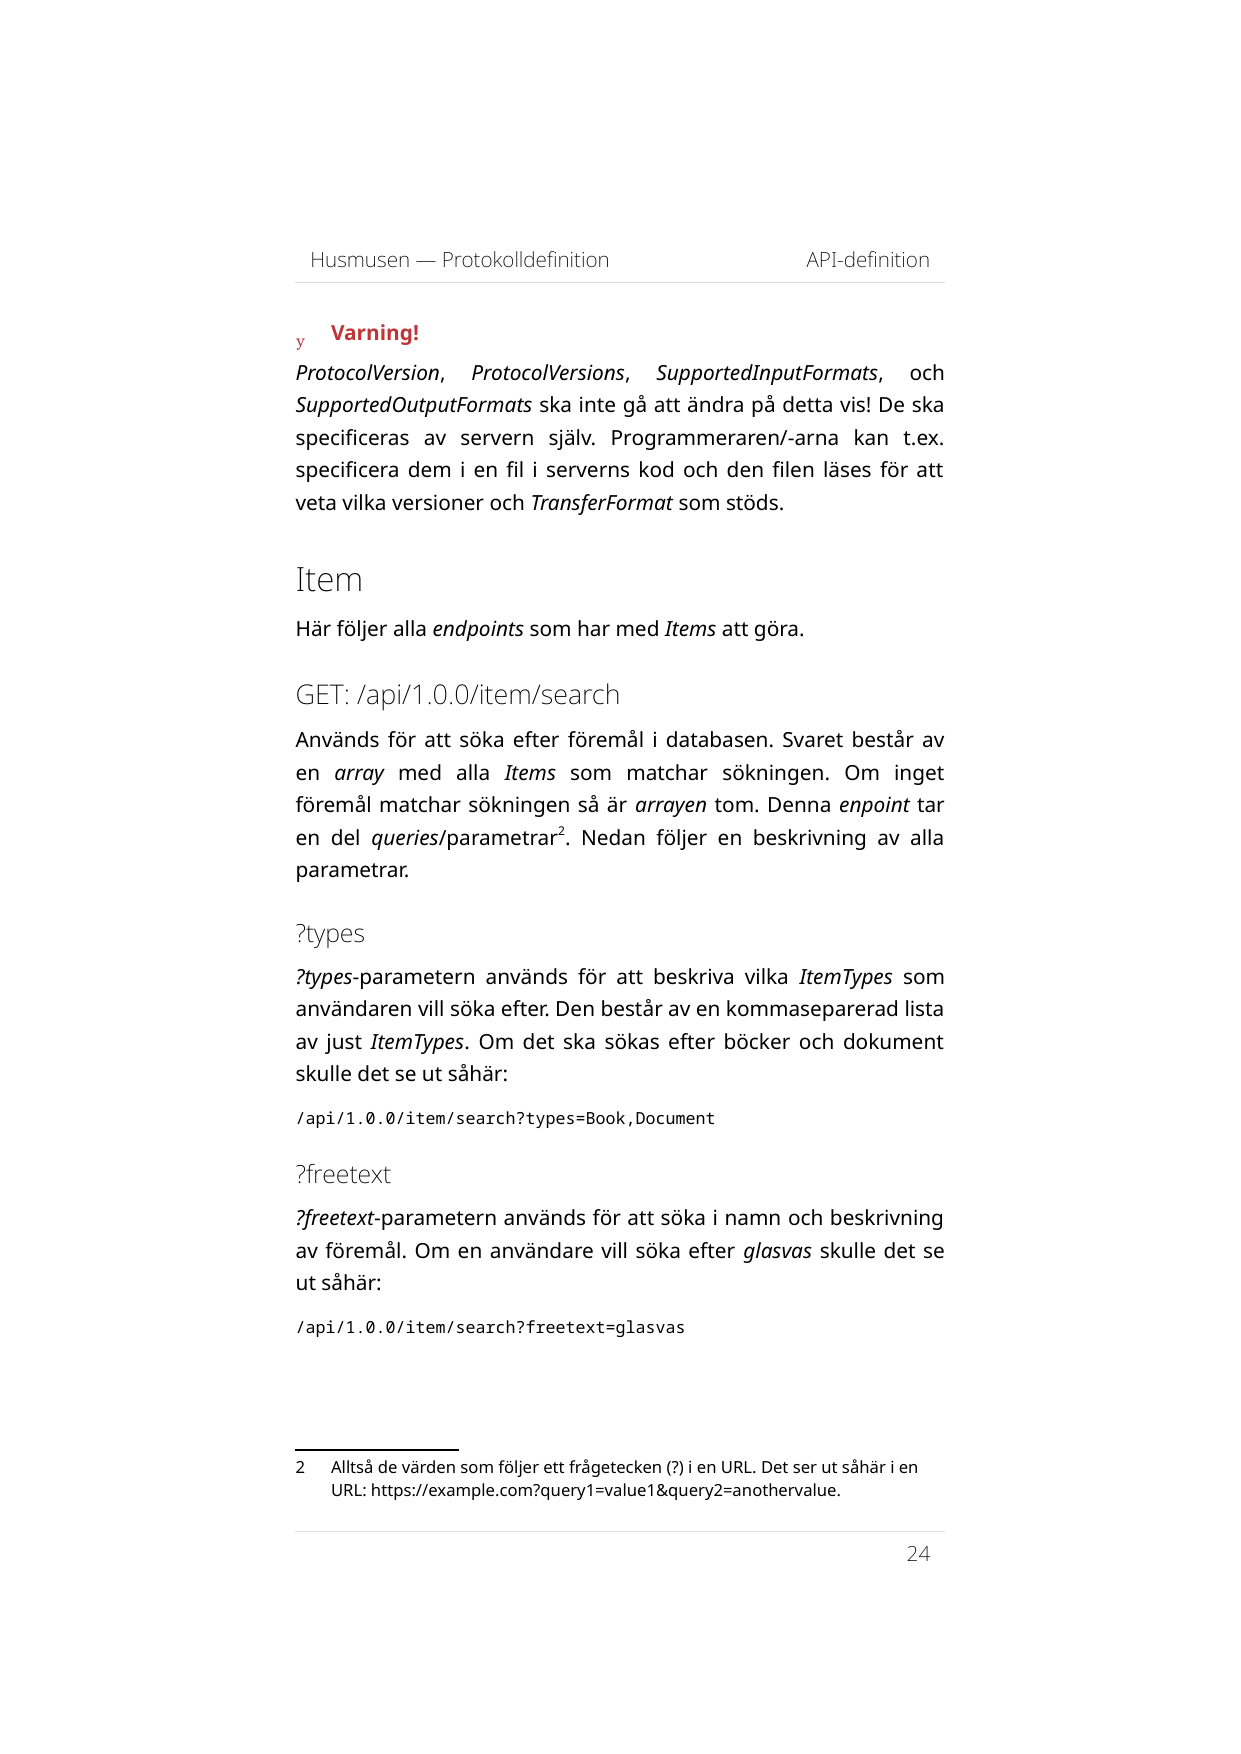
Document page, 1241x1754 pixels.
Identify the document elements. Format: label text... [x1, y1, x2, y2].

text ProtocolVersion, ProtocolVersions, SupportedInputFormats, och SupportedOutputFormats ska inte gå att ändra på detta vis! De ska specificeras av servern själv. Programmeraren/-arna kan t.ex. specificera dem i en fil i serverns kod och den filen läses för att veta vilka versioner och TransferFormat som stöds. [295, 358, 945, 516]
text ?types-parametern används för att beskriva vilka ItemTypes som användaren vill söka efter. Den består av en kommaseparerad lista av just ItemTypes. Om det ska sökas efter böcker och dokument skulle det se ut såhär: [295, 962, 945, 1088]
text ?freetext-parametern används för att söka i namn och beskrivning av föremål. Om en användare vill söka efter glasvas skulle det se ut såhär: [295, 1203, 945, 1297]
subtitle Item [295, 556, 945, 601]
text /api/1.0.0/item/search?freetext=glasvas [295, 1316, 945, 1338]
text Alltså de värden som följer ett frågetecken (?) i en URL. Det ser ut såhär i en URL: https://example.com?query1=value1&query2=anothervalue. [295, 1456, 945, 1501]
subtitle ?types [295, 915, 945, 949]
text Här följer alla endpoints som har med Items att göra. [295, 614, 945, 642]
text Används för att söka efter föremål i databasen. Svaret består av en array med alla Items som matchar sökningen. Om inget föremål matchar sökningen så är arrayen tom. Denna enpoint tar en del queries/parametrar. Nedan följer en beskrivning av alla parametrar. [295, 725, 945, 884]
subtitle GET: /api/1.0.0/item/search [295, 676, 945, 713]
subtitle ?freetext [295, 1157, 945, 1191]
list Varning! [295, 312, 945, 352]
text /api/1.0.0/item/search?types=Book,Document [295, 1107, 945, 1129]
